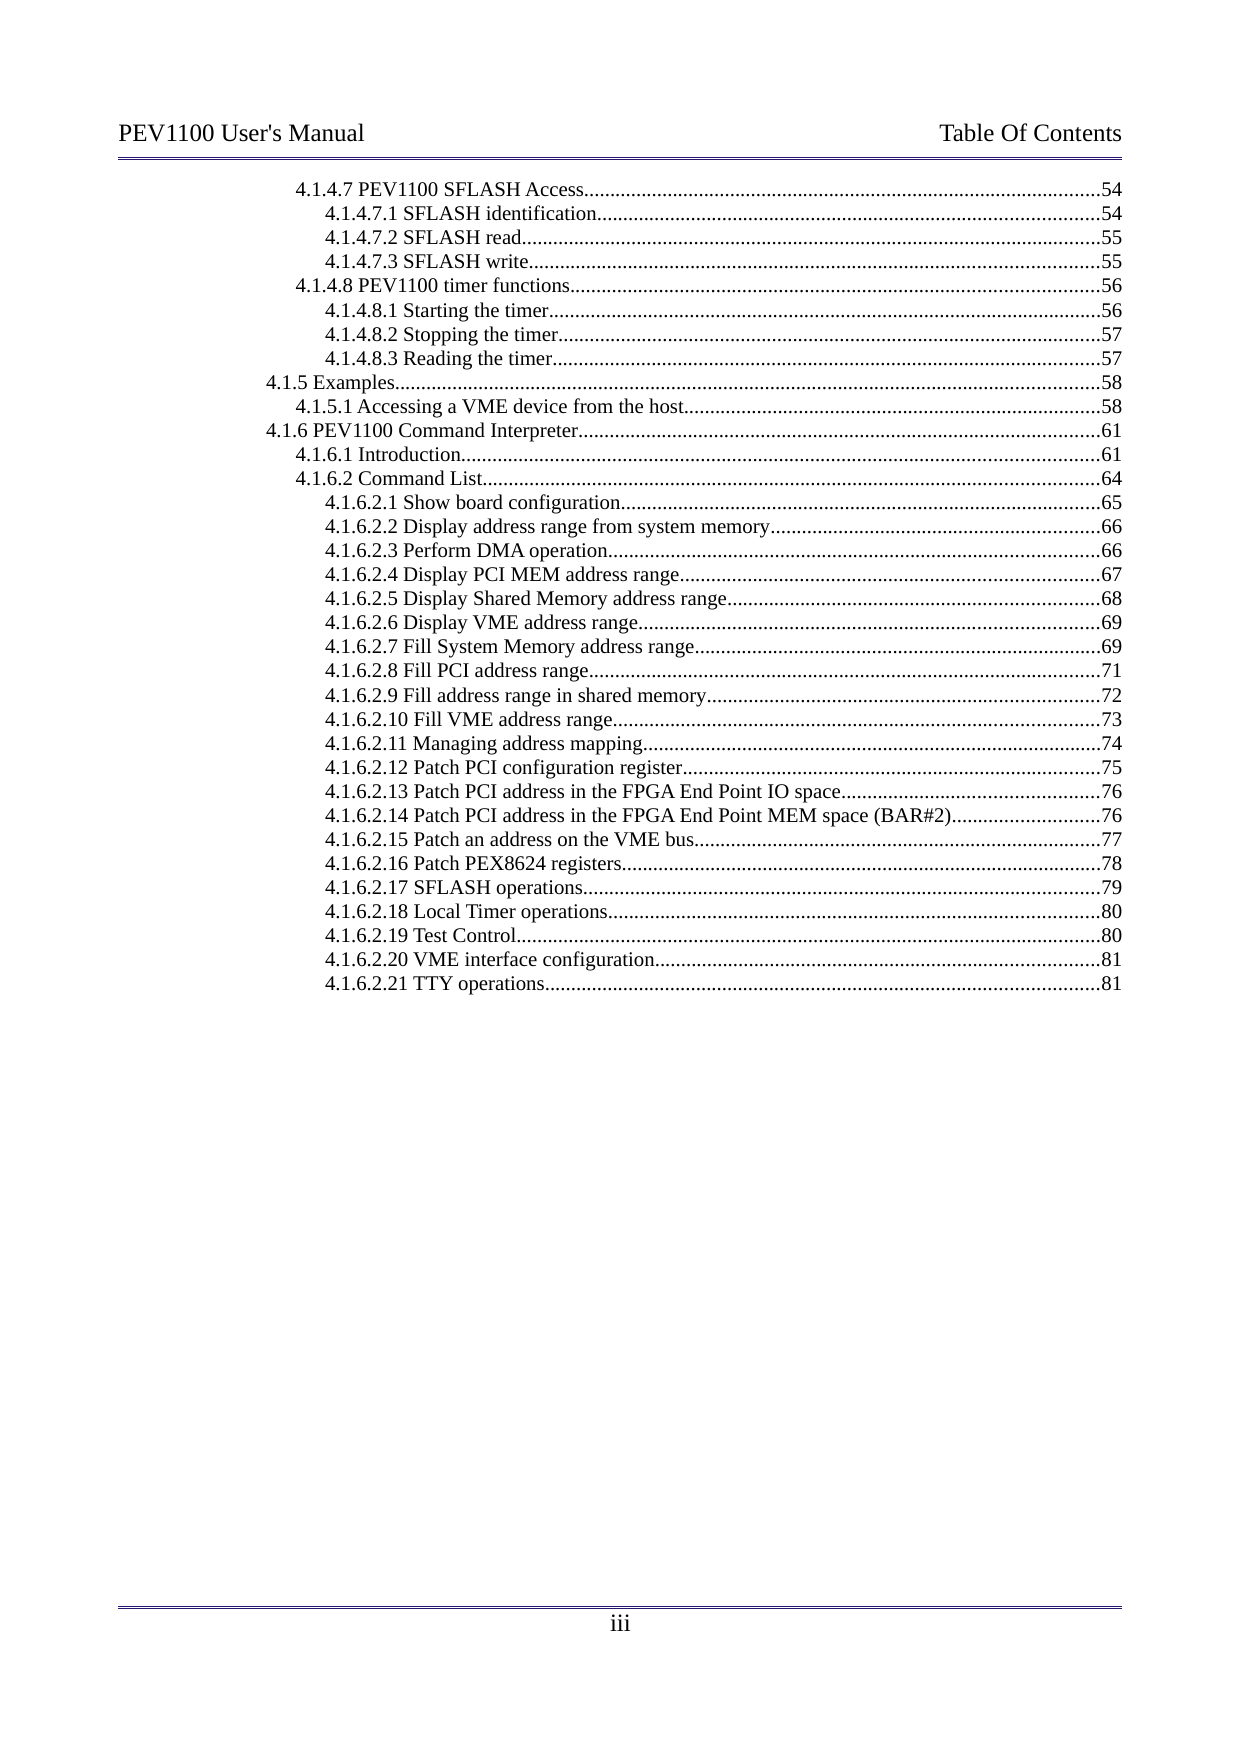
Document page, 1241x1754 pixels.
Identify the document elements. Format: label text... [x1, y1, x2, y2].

text 4.1.6.2 Command List 64 [295, 466, 1122, 490]
text 4.1.6.2.14 Patch PCI address in the FPGA End Point MEM space (BAR#2) 76 [325, 803, 1122, 827]
text 4.1.6.2.2 Display address range from system memory 66 [325, 514, 1122, 538]
text 4.1.4.8.1 Starting the timer 56 [325, 297, 1122, 322]
text 4.1.4.7.3 SFLASH write 55 [325, 249, 1122, 273]
text 4.1.6.2.21 TTY operations 81 [325, 971, 1122, 995]
text 4.1.4.7.2 SFLASH read 55 [325, 225, 1122, 249]
text 4.1.5.1 Accessing a VME device from the host 58 [295, 394, 1122, 418]
text 4.1.6.2.8 Fill PCI address range 71 [325, 658, 1122, 682]
text 4.1.4.7 PEV1100 SFLASH Access 54 [295, 177, 1122, 201]
text 4.1.6.2.16 Patch PEX8624 registers 78 [325, 851, 1122, 875]
text 4.1.4.8.3 Reading the timer 57 [325, 346, 1122, 370]
text 4.1.6.2.15 Patch an address on the VME bus 77 [325, 827, 1122, 851]
text 4.1.6.2.4 Display PCI MEM address range 67 [325, 562, 1122, 586]
text 4.1.6.2.9 Fill address range in shared memory 72 [325, 682, 1122, 707]
text 4.1.6.2.17 SFLASH operations 79 [325, 875, 1122, 899]
text 4.1.6.2.11 Managing address mapping 74 [325, 731, 1122, 755]
text 4.1.6.2.7 Fill System Memory address range 69 [325, 634, 1122, 658]
text 4.1.4.8 PEV1100 timer functions 56 [295, 273, 1122, 297]
text 4.1.4.8.2 Stopping the timer 57 [325, 322, 1122, 346]
text 4.1.4.7.1 SFLASH identification 54 [325, 201, 1122, 225]
text 4.1.6 PEV1100 Command Interpreter 61 [266, 418, 1122, 442]
text 4.1.6.2.5 Display Shared Memory address range 68 [325, 586, 1122, 610]
text 4.1.6.1 Introduction 61 [295, 442, 1122, 466]
text 4.1.6.2.13 Patch PCI address in the FPGA End Point IO space 76 [325, 779, 1122, 803]
text 4.1.6.2.20 VME interface configuration 81 [325, 947, 1122, 971]
text 4.1.6.2.12 Patch PCI configuration register 75 [325, 755, 1122, 779]
text 4.1.6.2.19 Test Control 80 [325, 923, 1122, 947]
text 4.1.6.2.1 Show board configuration 65 [325, 490, 1122, 514]
text 4.1.6.2.6 Display VME address range 69 [325, 610, 1122, 634]
text 4.1.5 Examples 58 [266, 370, 1122, 394]
text 4.1.6.2.3 Perform DMA operation 66 [325, 538, 1122, 562]
text 4.1.6.2.10 Fill VME address range 73 [325, 707, 1122, 731]
text 4.1.6.2.18 Local Timer operations 80 [325, 899, 1122, 923]
